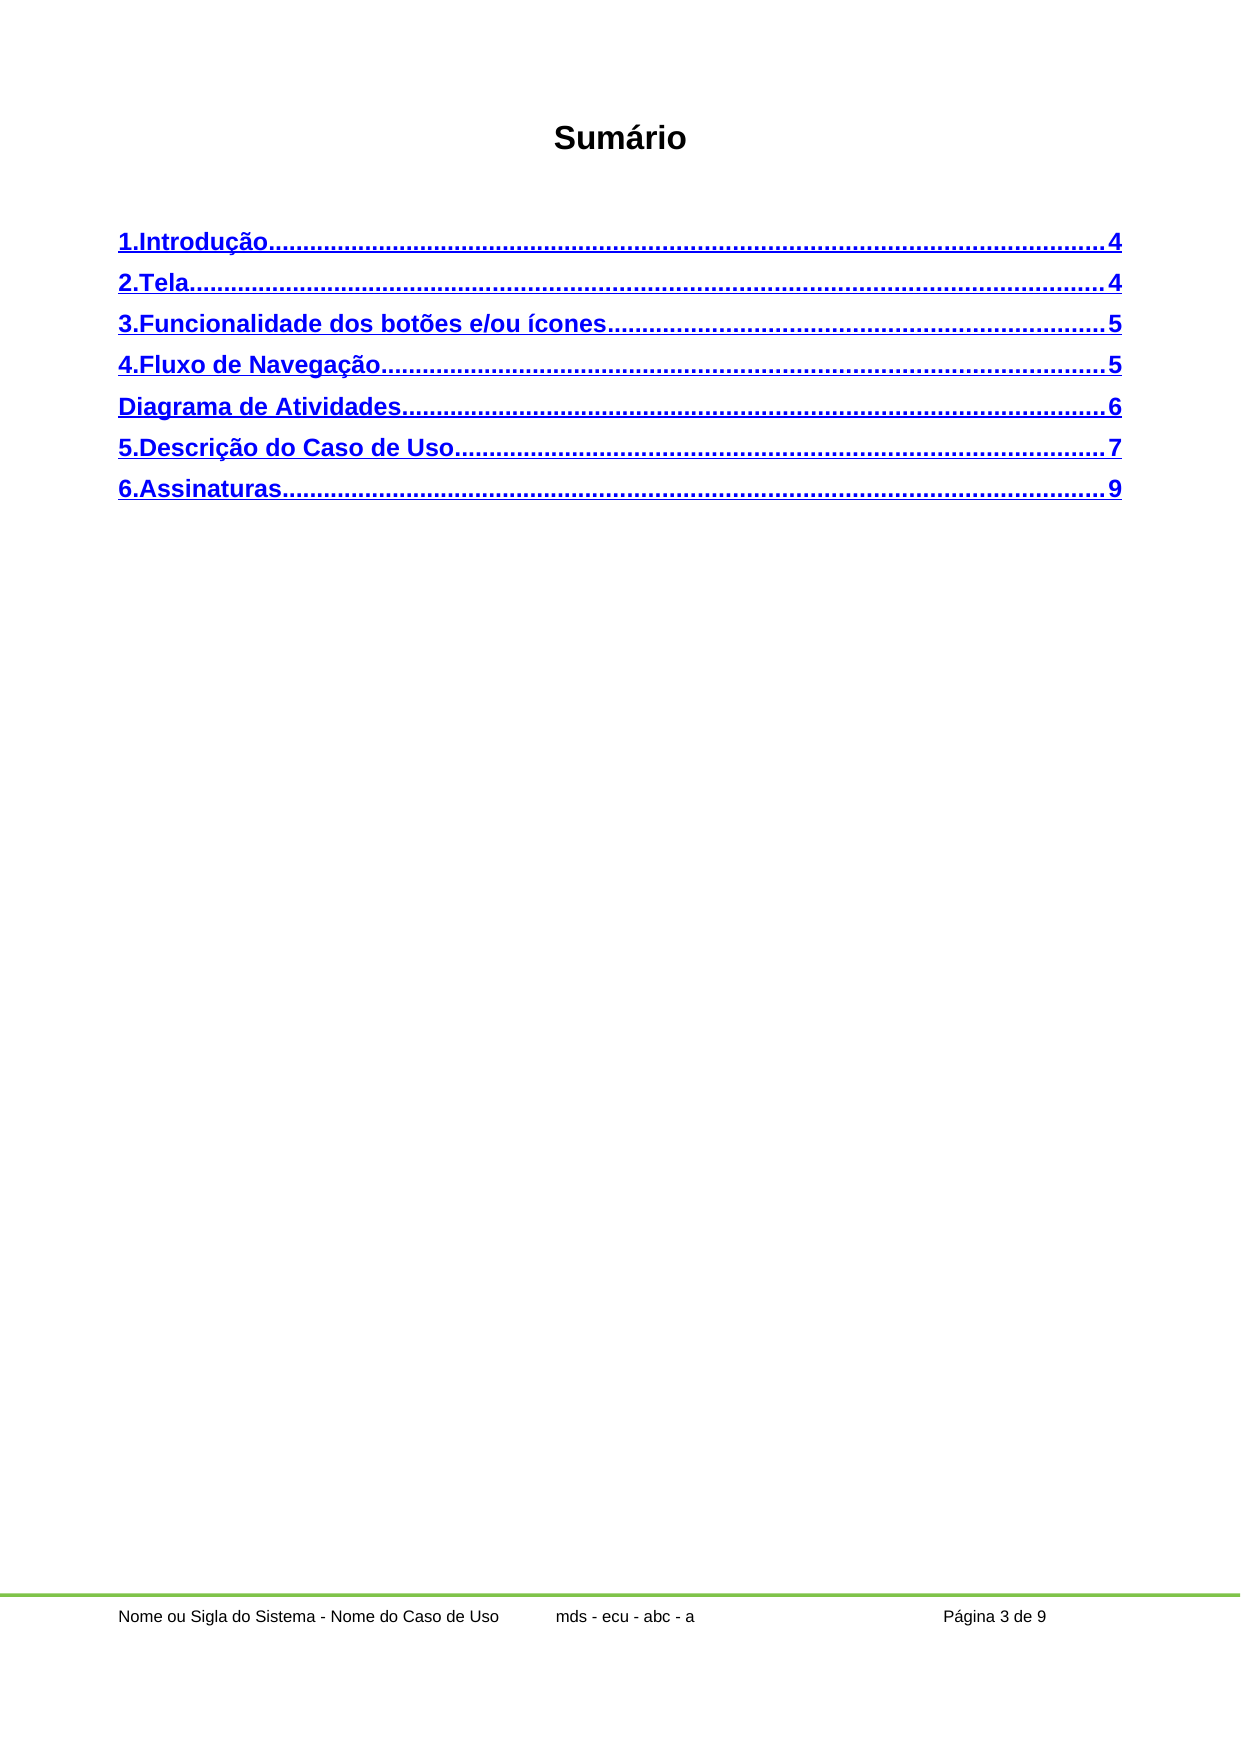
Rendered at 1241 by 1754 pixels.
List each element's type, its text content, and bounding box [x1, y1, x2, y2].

text 1.Introdução 4 [118, 227, 1122, 251]
text 6.Assinaturas 9 [118, 474, 1122, 499]
text 5.Descrição do Caso de Uso 7 [118, 433, 1122, 458]
text 3.Funcionalidade dos botões e/ou ícones 5 [118, 309, 1122, 334]
text Diagrama de Atividades 6 [118, 392, 1122, 416]
text 2.Tela 4 [118, 268, 1122, 293]
title Sumário [118, 118, 1122, 157]
text 4.Fluxo de Navegação 5 [118, 350, 1122, 375]
